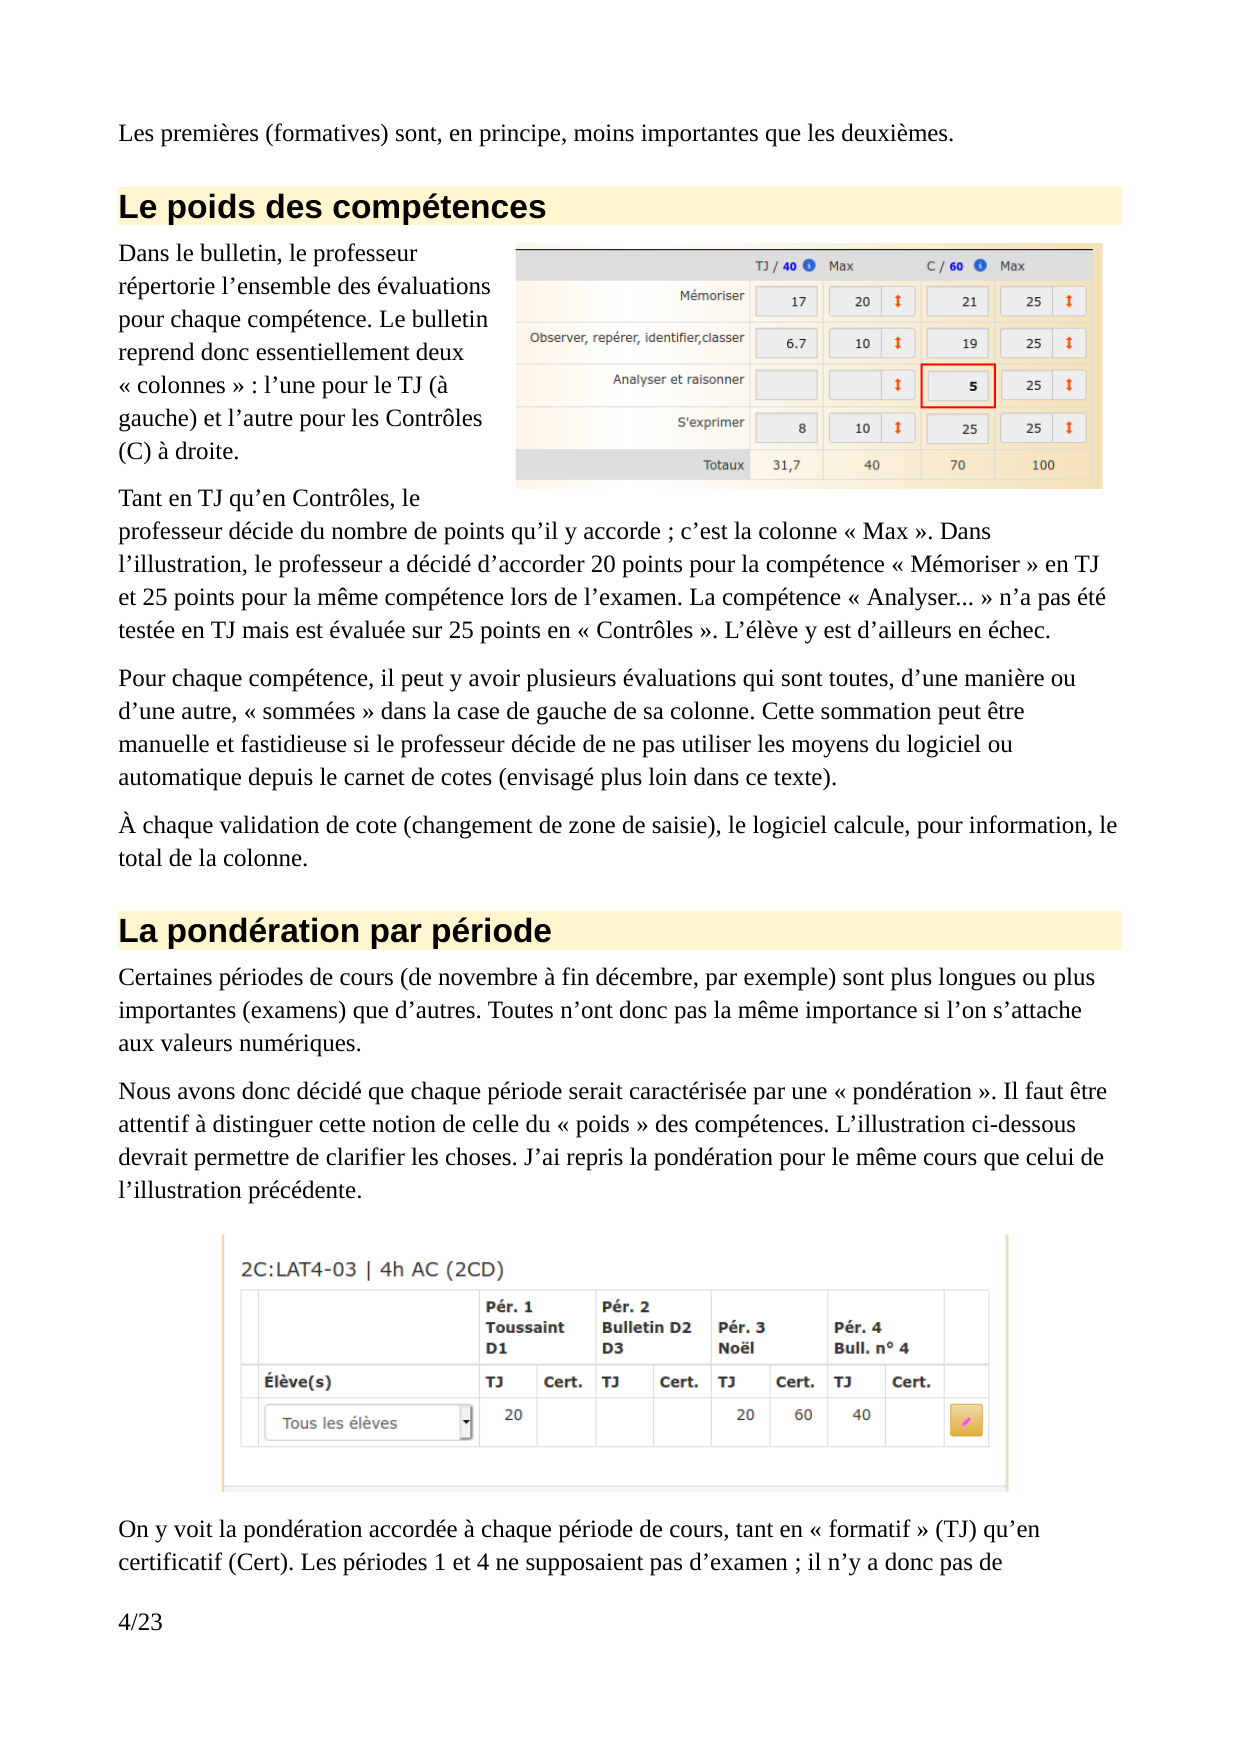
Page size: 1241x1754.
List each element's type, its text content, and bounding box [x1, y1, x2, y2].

text Certaines périodes de cours (de novembre à fin décembre, par exemple) sont plus longues ou plus importantes (examens) que d’autres. Toutes n’ont donc pas la même importance si l’on s’attache aux valeurs numériques. [118, 962, 1122, 1057]
text Les premières (formatives) sont, en principe, moins importantes que les deuxièmes. [118, 118, 1122, 147]
text Nous avons donc décidé que chaque période serait caractérisée par une « pondération ». Il faut être attentif à distinguer cette notion de celle du « poids » des compétences. L’illustration ci-dessous devrait permettre de clarifier les choses. J’ai repris la pondération pour le même cours que celui de l’illustration précédente. [118, 1076, 1122, 1204]
subtitle La pondération par période [118, 911, 1122, 950]
text Dans le bulletin, le professeur répertorie l’ensemble des évaluations pour chaque compétence. Le bulletin reprend donc essentiellement deux « colonnes » : l’une pour le TJ (à gauche) et l’autre pour les Contrôles (C) à droite. [118, 238, 1122, 464]
text À chaque validation de cote (changement de zone de saisie), le logiciel calcule, pour information, le total de la colonne. [118, 810, 1122, 872]
text Pour chaque compétence, il peut y avoir plusieurs évaluations qui sont toutes, d’une manière ou d’une autre, « sommées » dans la case de gauche de sa colonne. Cette sommation peut être manuelle et fastidieuse si le professeur décide de ne pas utiliser les moyens du logiciel ou automatique depuis le carnet de cotes (envisagé plus loin dans ce texte). [118, 663, 1122, 791]
picture [221, 1235, 1009, 1492]
text Tant en TJ qu’en Contrôles, le professeur décide du nombre de points qu’il y accorde ; c’est la colonne « Max ». Dans l’illustration, le professeur a décidé d’accorder 20 points pour la compétence « Mémoriser » en TJ et 25 points pour la même compétence lors de l’examen. La compétence « Analyser... » n’a pas été testée en TJ mais est évaluée sur 25 points en « Contrôles ». L’élève y est d’ailleurs en échec. [118, 483, 1122, 644]
picture [515, 243, 1103, 489]
subtitle Le poids des compétences [118, 187, 1122, 225]
text On y voit la pondération accordée à chaque période de cours, tant en « formatif » (TJ) qu’en certificatif (Cert). Les périodes 1 et 4 ne supposaient pas d’examen ; il n’y a donc pas de [118, 1223, 1122, 1576]
